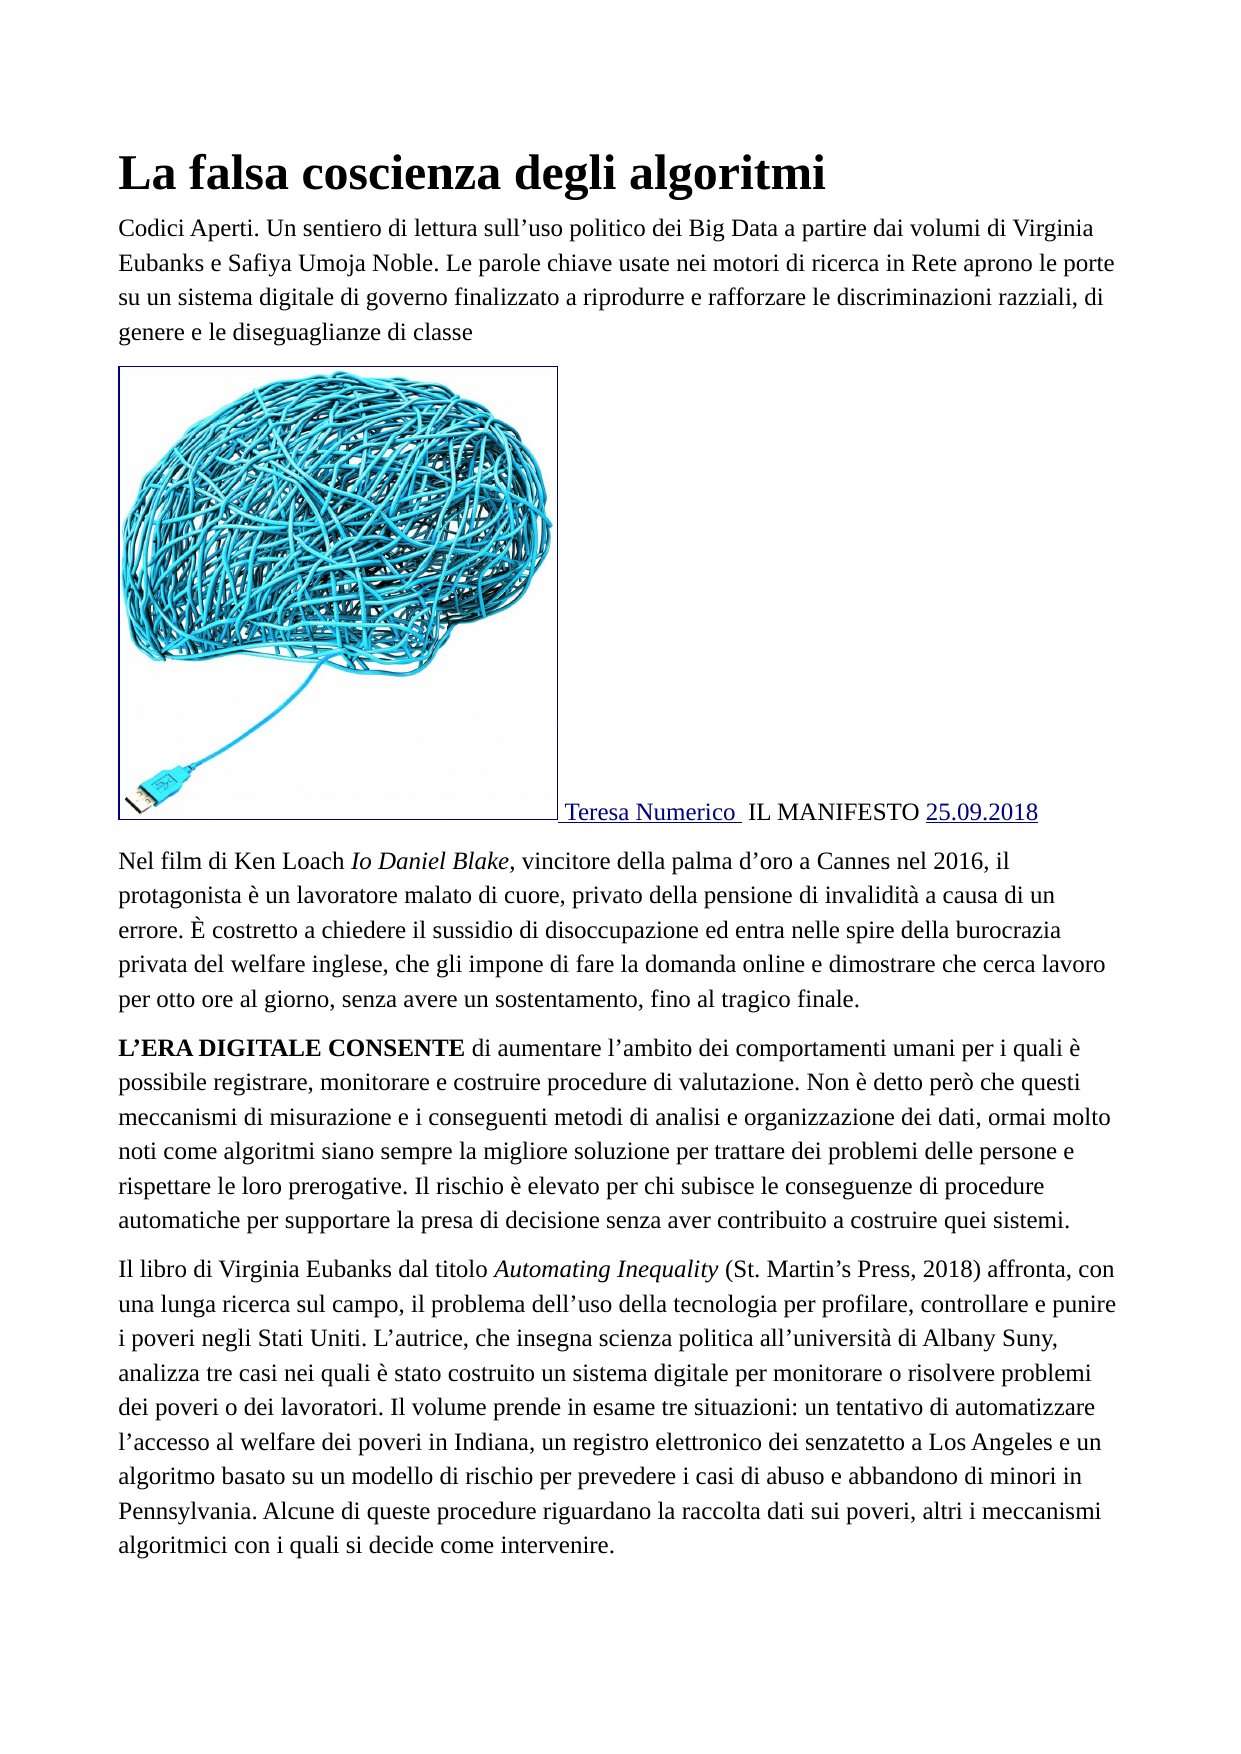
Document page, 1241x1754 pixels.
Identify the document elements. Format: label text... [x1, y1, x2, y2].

picture [120, 367, 557, 819]
text Codici Aperti. Un sentiero di lettura sull’uso politico dei Big Data a partire dai volumi di Virginia Eubanks e Safiya Umoja Noble. Le parole chiave usate nei motori di ricerca in Rete aprono le porte su un sistema digitale di governo finalizzato a riprodurre e rafforzare le discriminazioni razziali, di genere e le diseguaglianze di classe [118, 213, 1122, 345]
text Nel film di Ken Loach Io Daniel Blake, vincitore della palma d’oro a Cannes nel 2016, il protagonista è un lavoratore malato di cuore, privato della pensione di invalidità a causa di un errore. È costretto a chiedere il sussidio di disoccupazione ed entra nelle spire della burocrazia privata del welfare inglese, che gli impone di fare la domanda online e dimostrare che cerca lavoro per otto ore al giorno, senza avere un sostentamento, fino al tragico finale. [118, 846, 1122, 1013]
text L’ERA DIGITALE CONSENTE di aumentare l’ambito dei comportamenti umani per i quali è possibile registrare, monitorare e costruire procedure di valutazione. Non è detto però che questi meccanismi di misurazione e i conseguenti metodi di analisi e organizzazione dei dati, ormai molto noti come algoritmi siano sempre la migliore soluzione per trattare dei problemi delle persone e rispettare le loro prerogative. Il rischio è elevato per chi subisce le conseguenze di procedure automatiche per supportare la presa di decisione senza aver contribuito a costruire quei sistemi. [118, 1033, 1122, 1234]
subtitle La falsa coscienza degli algoritmi [118, 143, 1122, 201]
text Il libro di Virginia Eubanks dal titolo Automating Inequality (St. Martin’s Press, 2018) affronta, con una lunga ricerca sul campo, il problema dell’uso della tecnologia per profilare, controllare e punire i poveri negli Stati Uniti. L’autrice, che insegna scienza politica all’università di Albany Suny, analizza tre casi nei quali è stato costruito un sistema digitale per monitorare o risolvere problemi dei poveri o dei lavoratori. Il volume prende in esame tre situazioni: un tentativo di automatizzare l’accesso al welfare dei poveri in Indiana, un registro elettronico dei senzatetto a Los Angeles e un algoritmo basato su un modello di rischio per prevedere i casi di abuso e abbandono di minori in Pennsylvania. Alcune di queste procedure riguardano la raccolta dati sui poveri, altri i meccanismi algoritmici con i quali si decide come intervenire. [118, 1254, 1122, 1559]
text Teresa Numerico IL MANIFESTO 25.09.2018 [118, 366, 1122, 826]
